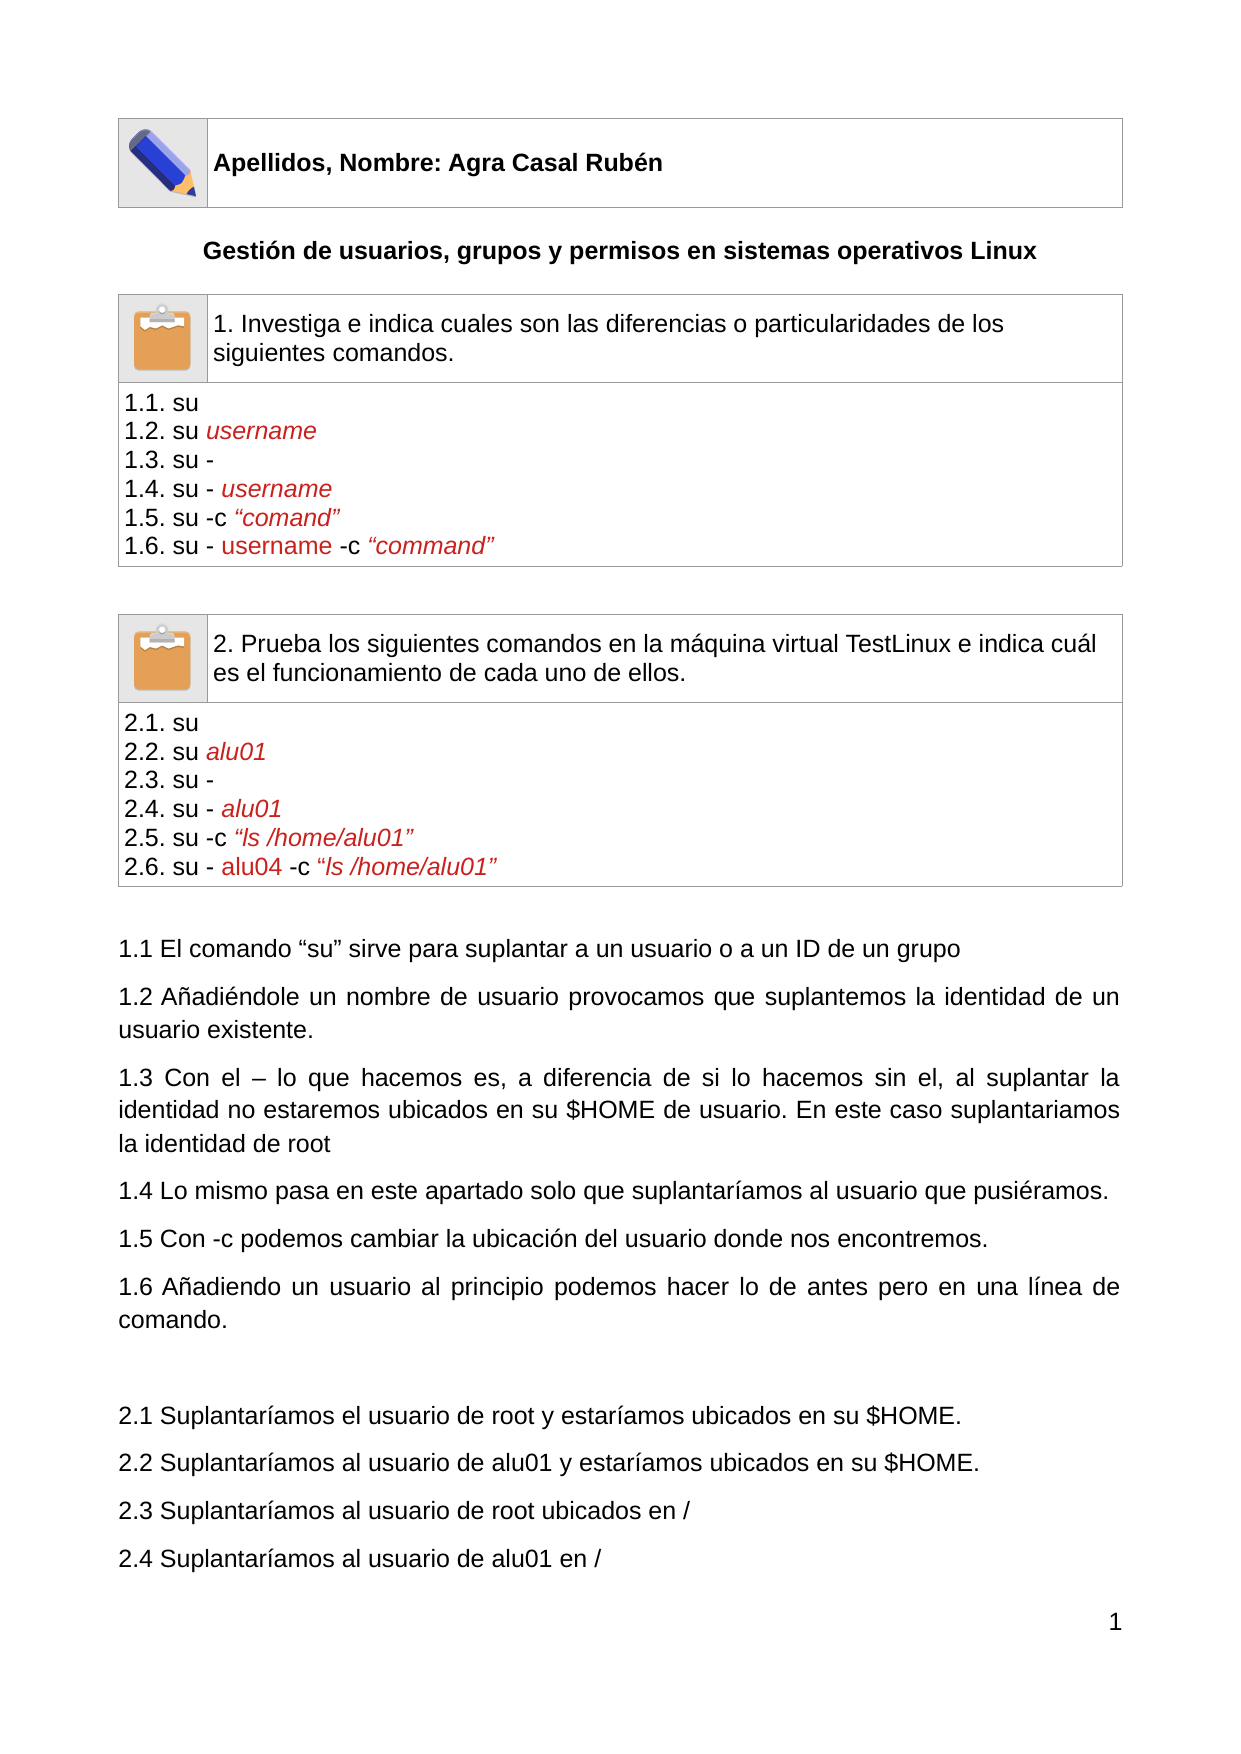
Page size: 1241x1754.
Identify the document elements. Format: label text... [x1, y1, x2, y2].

table_header Apellidos, Nombre: Agra Casal Rubén [208, 119, 1122, 207]
table_header [119, 295, 207, 382]
table_cell 1.1. su 1.2. su username 1.3. su - 1.4. su - username 1.5. su -c “comand” 1.6. su - username -c “command” [119, 383, 1122, 566]
text 2.3 Suplantaríamos al usuario de root ubicados en / [118, 1496, 1122, 1525]
text 1.3 Con el – lo que hacemos es, a diferencia de si lo hacemos sin el, al suplantar la identidad no estaremos ubicados en su $HOME de usuario. En este caso suplantariamos la identidad de root [118, 1062, 1122, 1157]
table_header [119, 615, 207, 702]
text 2.4 Suplantaríamos al usuario de alu01 en / [118, 1544, 1122, 1573]
table_header [119, 119, 207, 207]
table_header 2. Prueba los siguientes comandos en la máquina virtual TestLinux e indica cuál es el funcionamiento de cada uno de ellos. [208, 615, 1122, 702]
text 1.1 El comando “su” sirve para suplantar a un usuario o a un ID de un grupo [118, 934, 1122, 963]
text 1.4 Lo mismo pasa en este apartado solo que suplantaríamos al usuario que pusiéramos. [118, 1176, 1122, 1205]
table_cell 2.1. su 2.2. su alu01 2.3. su - 2.4. su - alu01 2.5. su -c “ls /home/alu01” 2.6. su - alu04 -c “ls /home/alu01” [119, 703, 1122, 886]
table_header 1. Investiga e indica cuales son las diferencias o particularidades de los siguientes comandos. [208, 295, 1122, 382]
text 1.6 Añadiendo un usuario al principio podemos hacer lo de antes pero en una línea de comando. [118, 1272, 1122, 1334]
text Gestión de usuarios, grupos y permisos en sistemas operativos Linux [118, 236, 1122, 265]
text 2.1 Suplantaríamos el usuario de root y estaríamos ubicados en su $HOME. [118, 1401, 1122, 1429]
text 1.2 Añadiéndole un nombre de usuario provocamos que suplantemos la identidad de un usuario existente. [118, 982, 1122, 1043]
text 2.2 Suplantaríamos al usuario de alu01 y estaríamos ubicados en su $HOME. [118, 1448, 1122, 1477]
text 1.5 Con -c podemos cambiar la ubicación del usuario donde nos encontremos. [118, 1224, 1122, 1253]
